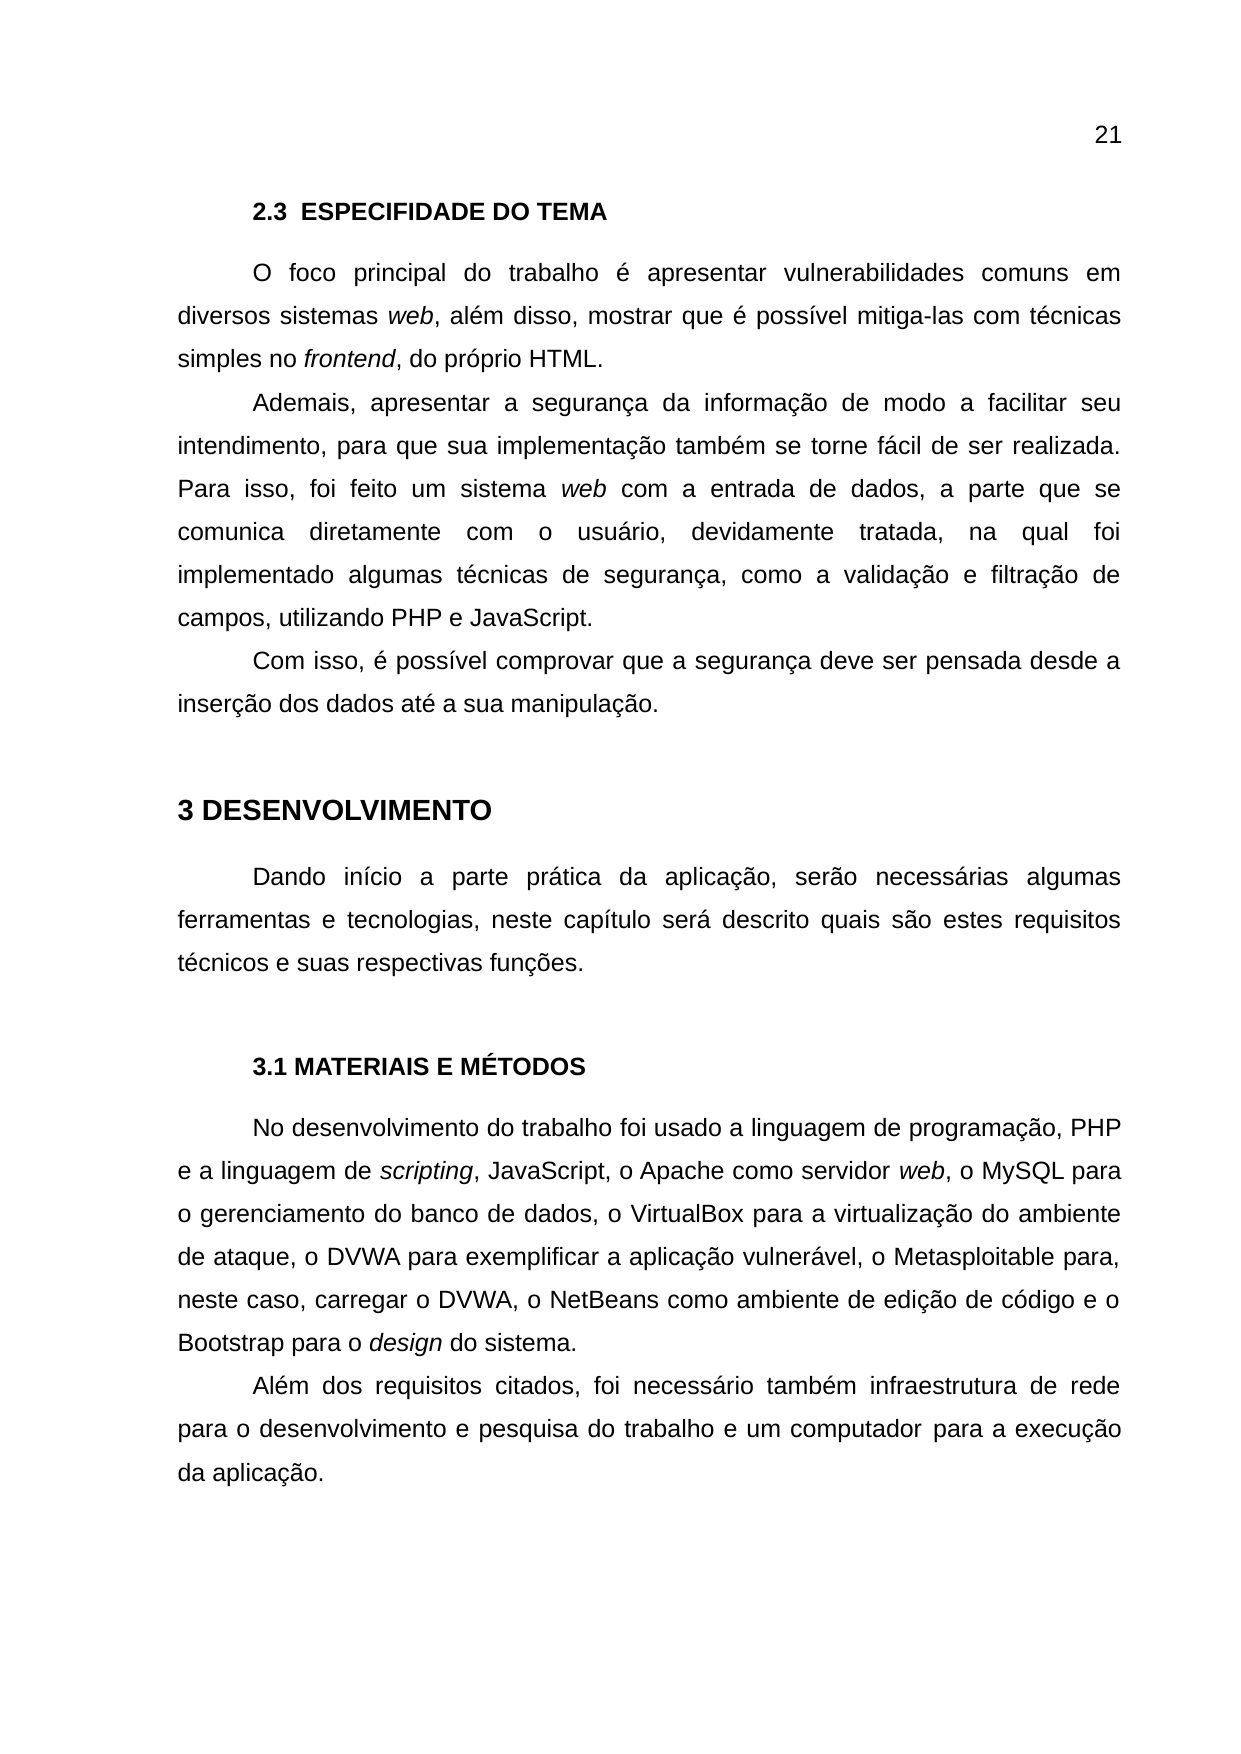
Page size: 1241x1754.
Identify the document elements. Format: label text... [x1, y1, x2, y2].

text Além dos requisitos citados, foi necessário também infraestrutura de rede para o desenvolvimento e pesquisa do trabalho e um computador para a execução da aplicação. [177, 1371, 1122, 1486]
text Ademais, apresentar a segurança da informação de modo a facilitar seu intendimento, para que sua implementação também se torne fácil de ser realizada. Para isso, foi feito um sistema web com a entrada de dados, a parte que se comunica diretamente com o usuário, devidamente tratada, na qual foi implementado algumas técnicas de segurança, como a validação e filtração de campos, utilizando PHP e JavaScript. [177, 388, 1122, 632]
text Dando início a parte prática da aplicação, serão necessárias algumas ferramentas e tecnologias, neste capítulo será descrito quais são estes requisitos técnicos e suas respectivas funções. [177, 861, 1122, 976]
subtitle 2.3 ESPECIFIDADE DO TEMA [177, 197, 1122, 226]
text O foco principal do trabalho é apresentar vulnerabilidades comuns em diversos sistemas web, além disso, mostrar que é possível mitiga-las com técnicas simples no frontend, do próprio HTML. [177, 258, 1122, 373]
text No desenvolvimento do trabalho foi usado a linguagem de programação, PHP e a linguagem de scripting, JavaScript, o Apache como servidor web, o MySQL para o gerenciamento do banco de dados, o VirtualBox para a virtualização do ambiente de ataque, o DVWA para exemplificar a aplicação vulnerável, o Metasploitable para, neste caso, carregar o DVWA, o NetBeans como ambiente de edição de código e o Bootstrap para o design do sistema. [177, 1112, 1122, 1357]
text Com isso, é possível comprovar que a segurança deve ser pensada desde a inserção dos dados até a sua manipulação. [177, 646, 1122, 718]
subtitle 3.1 MATERIAIS E MÉTODOS [177, 1052, 1122, 1080]
subtitle 3 DESENVOLVIMENTO [177, 793, 1122, 827]
